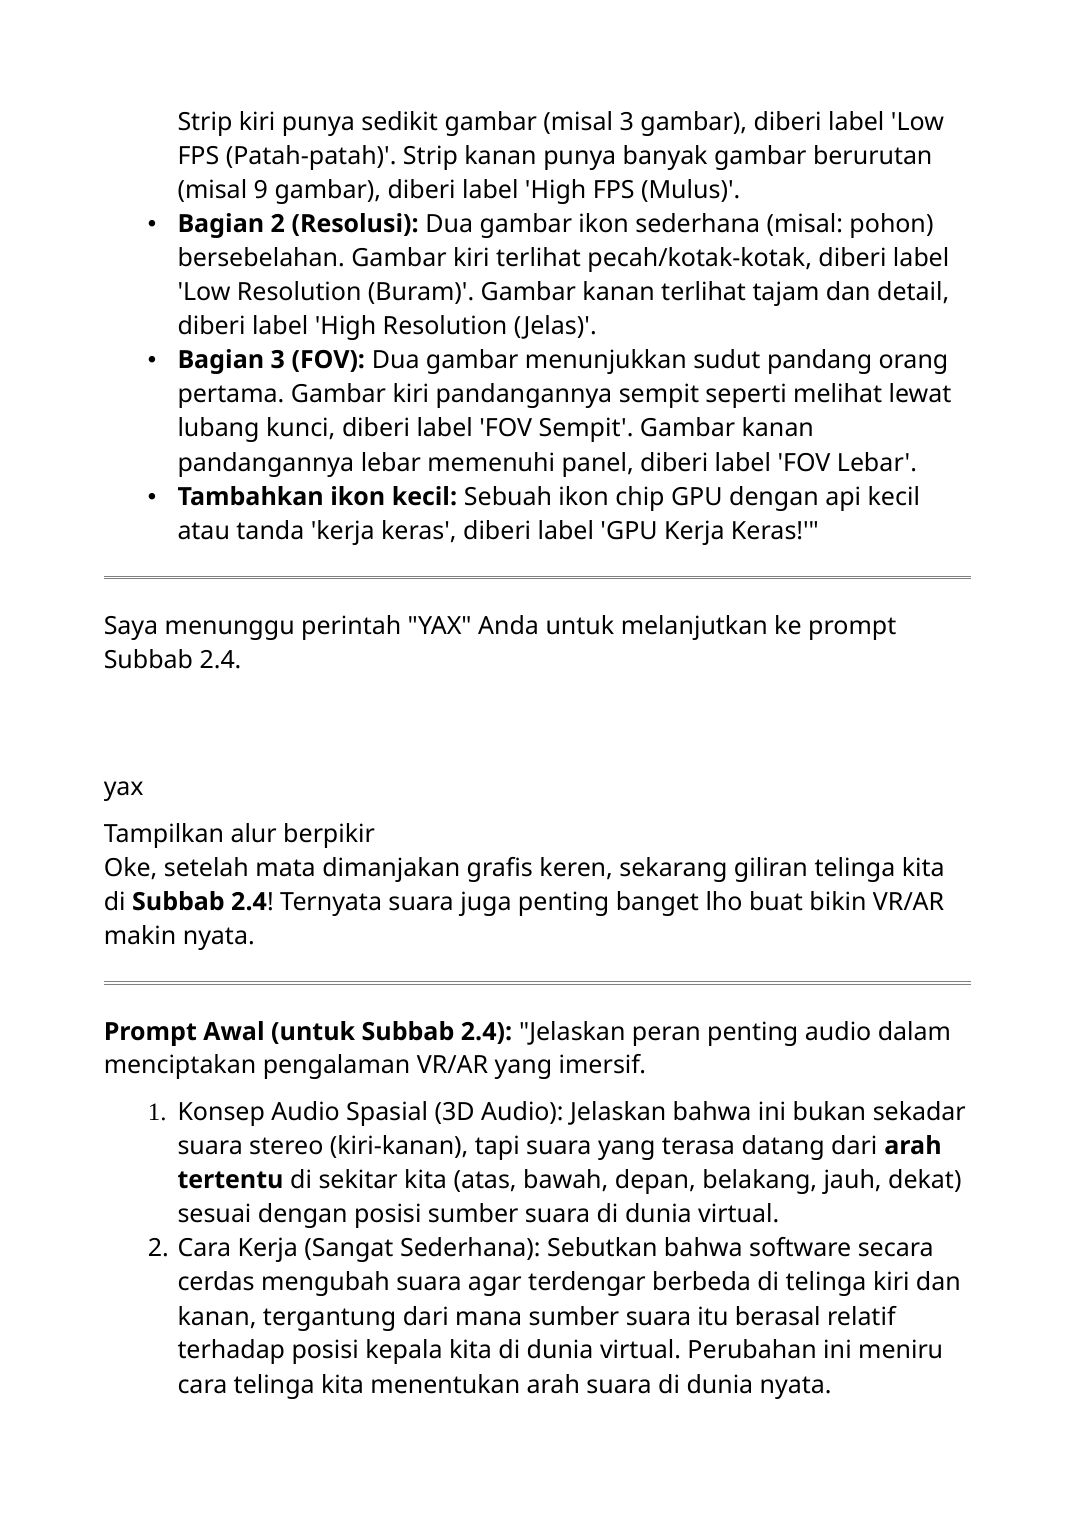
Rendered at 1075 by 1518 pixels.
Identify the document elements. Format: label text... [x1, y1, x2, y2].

text Oke, setelah mata dimanjakan grafis keren, sekarang giliran telinga kita di Subbab 2.4! Ternyata suara juga penting banget lho buat bikin VR/AR makin nyata. [103, 849, 971, 952]
text Tampilkan alur berpikir [103, 816, 971, 849]
text Saya menunggu perintah "YAX" Anda untuk melanjutkan ke prompt Subbab 2.4. [103, 608, 971, 676]
list Strip kiri punya sedikit gambar (misal 3 gambar), diberi label 'Low FPS (Patah-patah)'. Strip kanan punya banyak gambar berurutan (misal 9 gambar), diberi label 'High FPS (Mulus)'. [148, 103, 971, 206]
list Bagian 2 (Resolusi): Dua gambar ikon sederhana (misal: pohon) bersebelahan. Gambar kiri terlihat pecah/kotak-kotak, diberi label 'Low Resolution (Buram)'. Gambar kanan terlihat tajam dan detail, diberi label 'High Resolution (Jelas)'. [148, 206, 971, 342]
list Cara Kerja (Sangat Sederhana): Sebutkan bahwa software secara cerdas mengubah suara agar terdengar berbeda di telinga kiri dan kanan, tergantung dari mana sumber suara itu berasal relatif terhadap posisi kepala kita di dunia virtual. Perubahan ini meniru cara telinga kita menentukan arah suara di dunia nyata. [148, 1230, 971, 1400]
text yax [103, 769, 971, 803]
text Prompt Awal (untuk Subbab 2.4): "Jelaskan peran penting audio dalam menciptakan pengalaman VR/AR yang imersif. [103, 1013, 971, 1081]
list Konsep Audio Spasial (3D Audio): Jelaskan bahwa ini bukan sekadar suara stereo (kiri-kanan), tapi suara yang terasa datang dari arah tertentu di sekitar kita (atas, bawah, depan, belakang, jauh, dekat) sesuai dengan posisi sumber suara di dunia virtual. [148, 1094, 971, 1230]
list Tambahkan ikon kecil: Sebuah ikon chip GPU dengan api kecil atau tanda 'kerja keras', diberi label 'GPU Kerja Keras!'" [148, 478, 971, 546]
list Bagian 3 (FOV): Dua gambar menunjukkan sudut pandang orang pertama. Gambar kiri pandangannya sempit seperti melihat lewat lubang kunci, diberi label 'FOV Sempit'. Gambar kanan pandangannya lebar memenuhi panel, diberi label 'FOV Lebar'. [148, 342, 971, 478]
